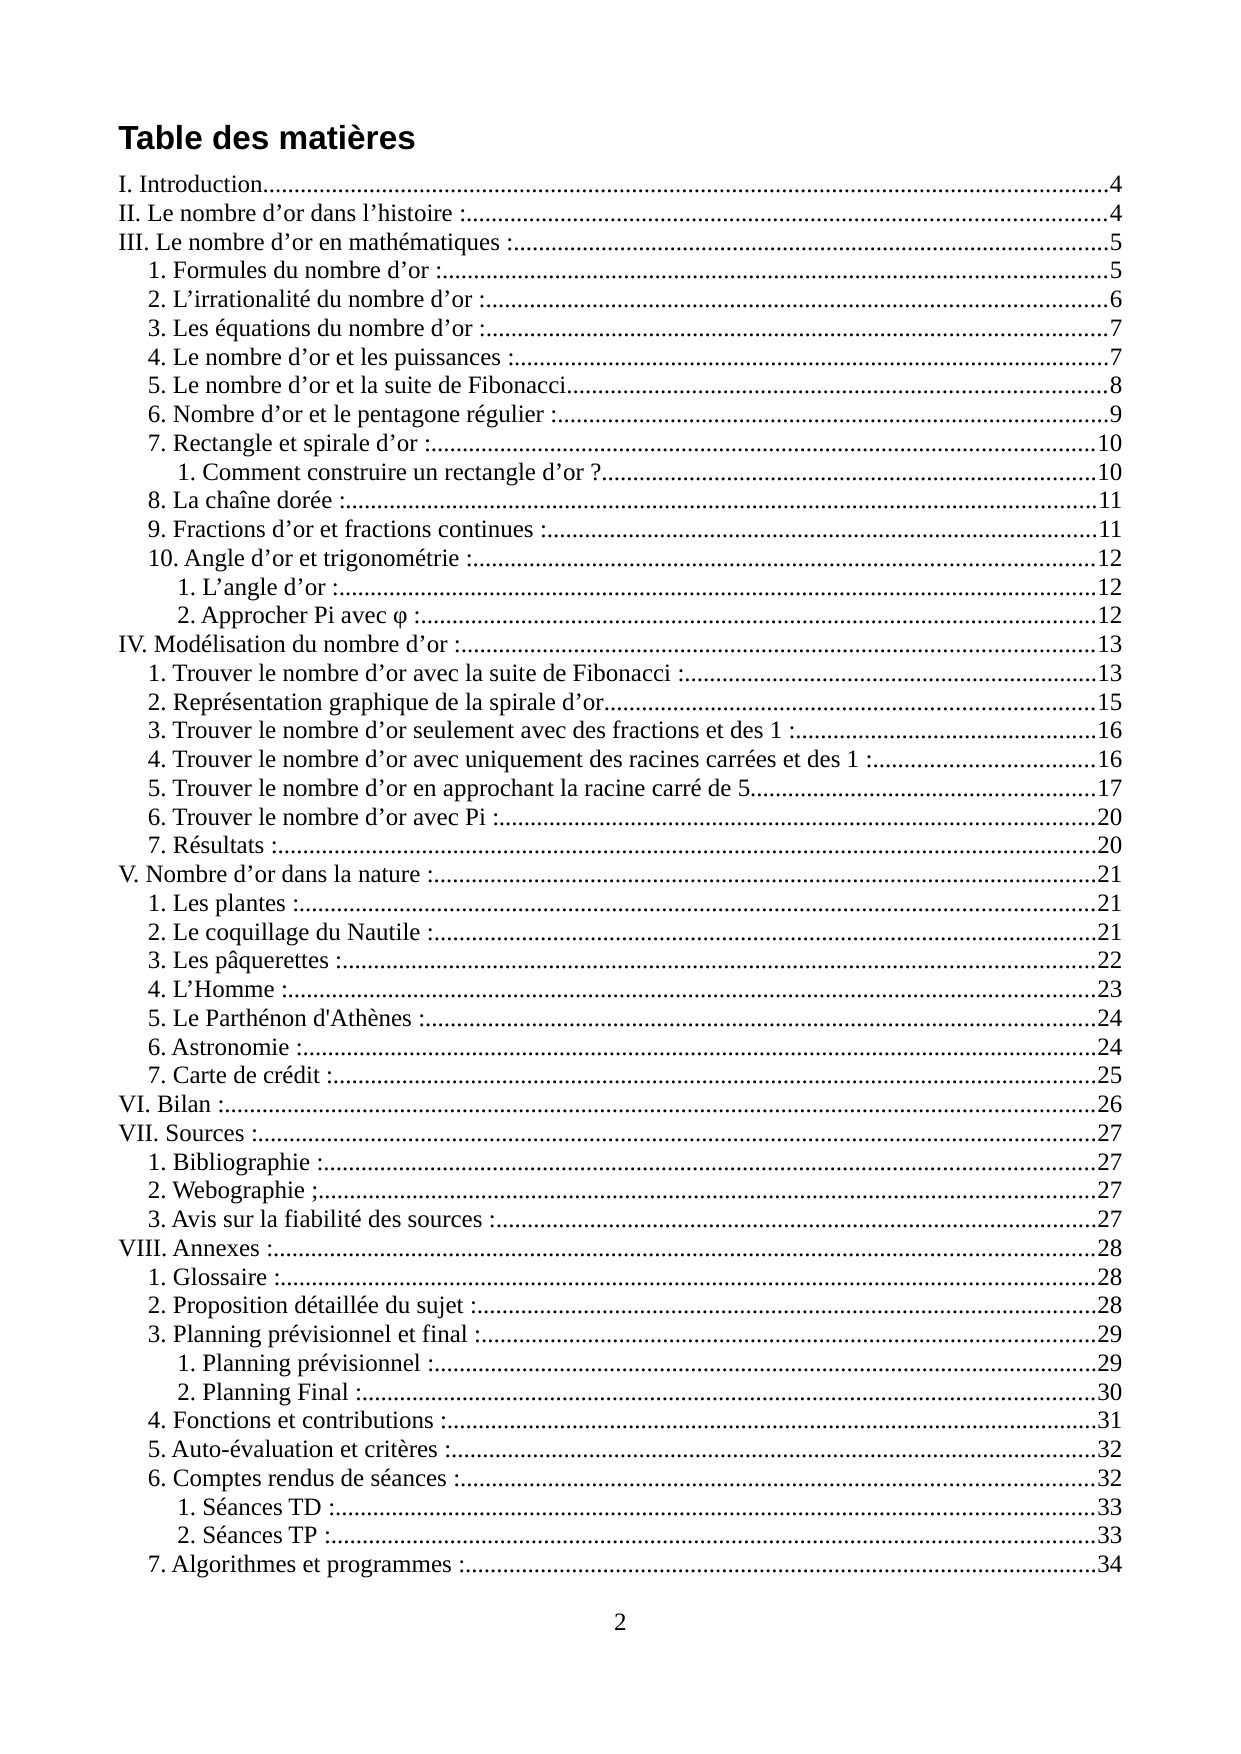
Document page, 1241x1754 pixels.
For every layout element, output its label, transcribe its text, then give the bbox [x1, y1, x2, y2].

text 3. Les équations du nombre d’or : 7 [148, 313, 1122, 342]
text 2. Proposition détaillée du sujet : 28 [148, 1290, 1122, 1319]
text 3. Trouver le nombre d’or seulement avec des fractions et des 1 : 16 [148, 715, 1122, 744]
text 7. Rectangle et spirale d’or : 10 [148, 428, 1122, 457]
text 5. Auto-évaluation et critères : 32 [148, 1434, 1122, 1463]
text 3. Les pâquerettes : 22 [148, 945, 1122, 974]
text 7. Algorithmes et programmes : 34 [148, 1549, 1122, 1578]
text 1. Bibliographie : 27 [148, 1147, 1122, 1175]
text 2. Planning Final : 30 [177, 1377, 1122, 1405]
text VI. Bilan : 26 [118, 1089, 1122, 1118]
text II. Le nombre d’or dans l’histoire : 4 [118, 198, 1122, 227]
text 2. Webographie ; 27 [148, 1175, 1122, 1204]
text 6. Nombre d’or et le pentagone régulier : 9 [148, 399, 1122, 428]
text 1. Les plantes : 21 [148, 888, 1122, 917]
text 4. Fonctions et contributions : 31 [148, 1405, 1122, 1434]
text 6. Astronomie : 24 [148, 1032, 1122, 1060]
text 1. L’angle d’or : 12 [177, 572, 1122, 600]
text 5. Trouver le nombre d’or en approchant la racine carré de 5 17 [148, 773, 1122, 802]
text 6. Comptes rendus de séances : 32 [148, 1463, 1122, 1492]
text 1. Séances TD : 33 [177, 1492, 1122, 1520]
text 1. Comment construire un rectangle d’or ? 10 [177, 457, 1122, 485]
text 5. Le nombre d’or et la suite de Fibonacci 8 [148, 370, 1122, 399]
text 4. Le nombre d’or et les puissances : 7 [148, 342, 1122, 370]
text III. Le nombre d’or en mathématiques : 5 [118, 227, 1122, 255]
text V. Nombre d’or dans la nature : 21 [118, 859, 1122, 888]
text I. Introduction 4 [118, 169, 1122, 198]
text 7. Résultats : 20 [148, 830, 1122, 859]
text 4. Trouver le nombre d’or avec uniquement des racines carrées et des 1 : 16 [148, 744, 1122, 773]
text VIII. Annexes : 28 [118, 1233, 1122, 1262]
text 1. Trouver le nombre d’or avec la suite de Fibonacci : 13 [148, 658, 1122, 687]
text 2. L’irrationalité du nombre d’or : 6 [148, 284, 1122, 313]
text 2. Séances TP : 33 [177, 1520, 1122, 1549]
text 6. Trouver le nombre d’or avec Pi : 20 [148, 802, 1122, 830]
text 5. Le Parthénon d'Athènes : 24 [148, 1003, 1122, 1032]
text 3. Avis sur la fiabilité des sources : 27 [148, 1204, 1122, 1233]
text 2. Le coquillage du Nautile : 21 [148, 917, 1122, 945]
text 2. Approcher Pi avec φ : 12 [177, 600, 1122, 629]
text 2. Représentation graphique de la spirale d’or 15 [148, 687, 1122, 715]
text IV. Modélisation du nombre d’or : 13 [118, 629, 1122, 658]
text 1. Glossaire : 28 [148, 1262, 1122, 1290]
text 1. Planning prévisionnel : 29 [177, 1348, 1122, 1377]
text 1. Formules du nombre d’or : 5 [148, 255, 1122, 284]
text 8. La chaîne dorée : 11 [148, 485, 1122, 514]
text 7. Carte de crédit : 25 [148, 1060, 1122, 1089]
subtitle Table des matières [118, 118, 1122, 157]
text 4. L’Homme : 23 [148, 974, 1122, 1003]
text VII. Sources : 27 [118, 1118, 1122, 1147]
text 9. Fractions d’or et fractions continues : 11 [148, 514, 1122, 543]
text 3. Planning prévisionnel et final : 29 [148, 1319, 1122, 1348]
text 10. Angle d’or et trigonométrie : 12 [148, 543, 1122, 572]
